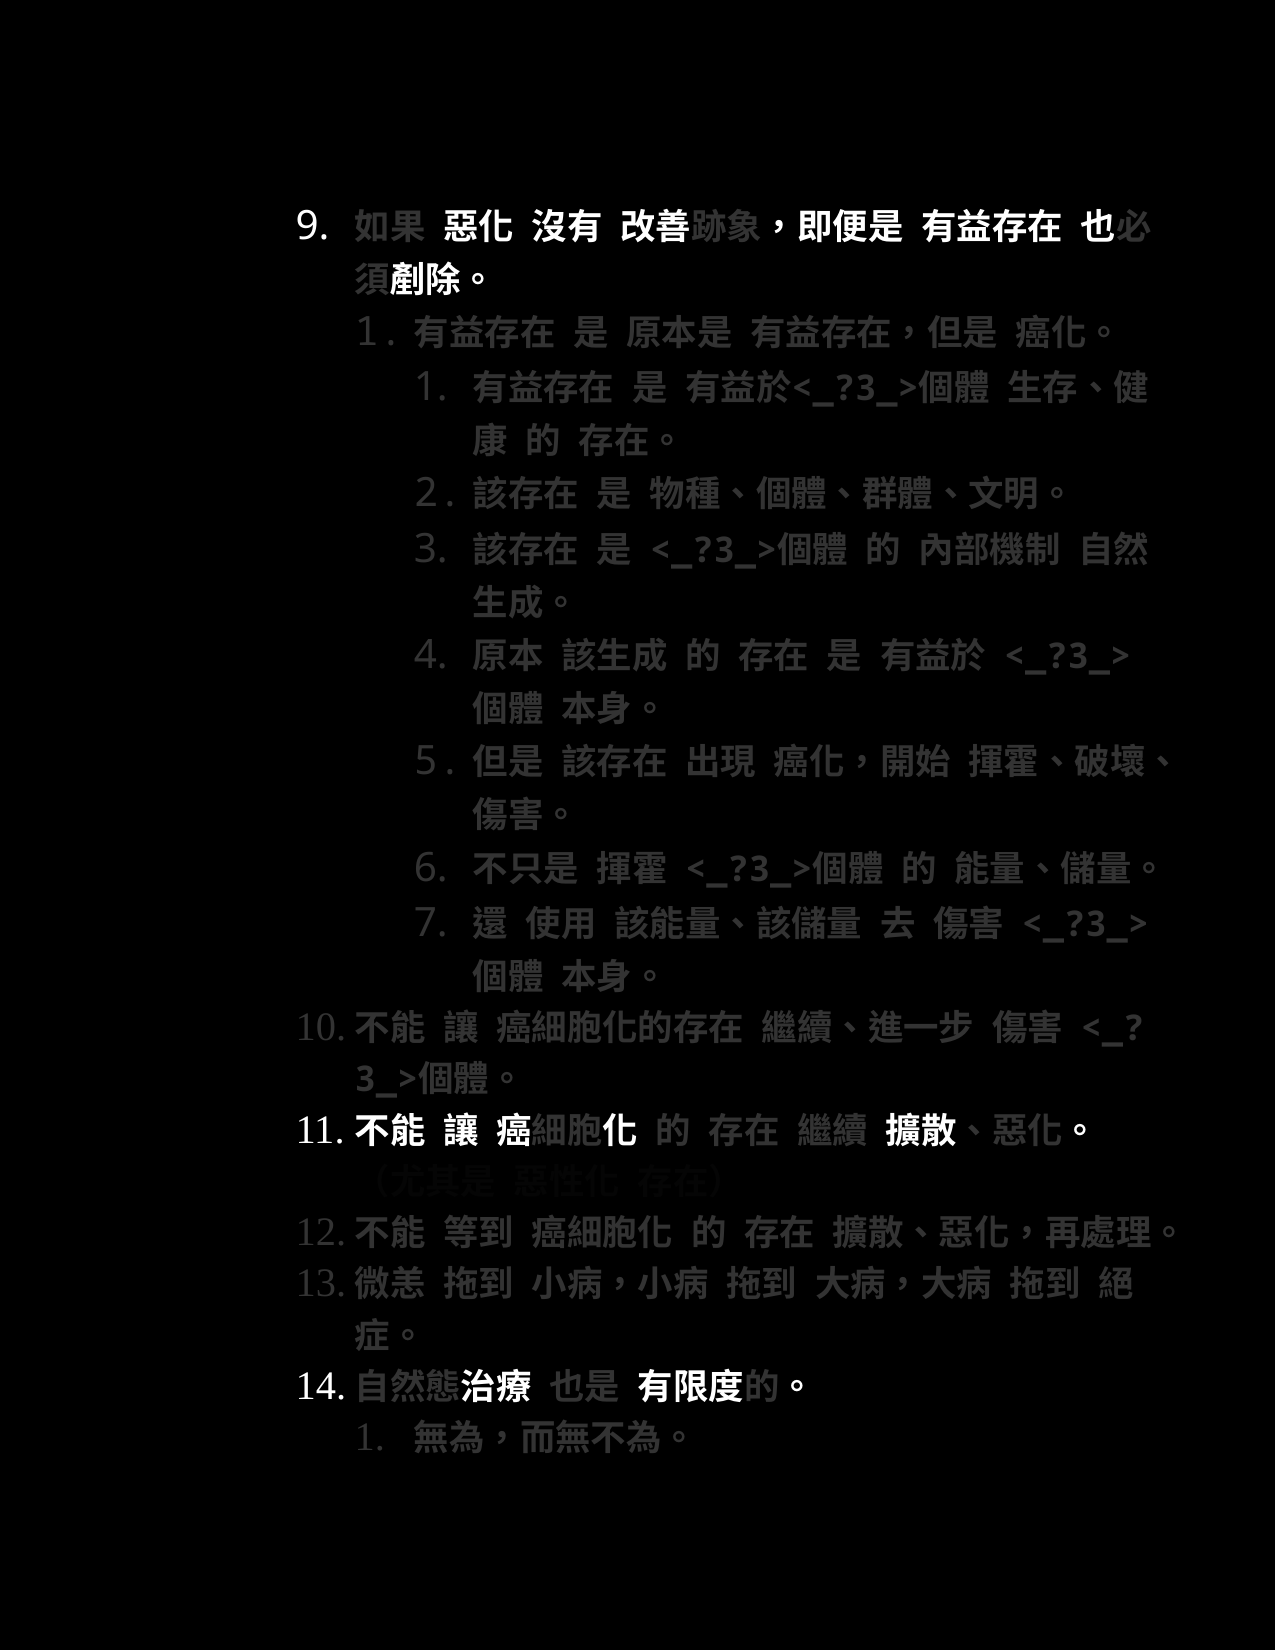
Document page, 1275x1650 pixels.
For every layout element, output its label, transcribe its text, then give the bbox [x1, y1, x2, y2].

list 微恙 拖到 小病，小病 拖到 大病，大病 拖到 絕症。 [295, 1256, 1157, 1358]
list 但是 該存在 出現 癌化，開始 揮霍、破壞、傷害。 [413, 731, 1157, 838]
list 該存在 是 <_?3_>個體 的 內部機制 自然生成。 [413, 519, 1157, 625]
list 原本 該生成 的 存在 是 有益於 <_?3_>個體 本身。 [413, 625, 1157, 731]
list 還 使用 該能量、該儲量 去 傷害 <_?3_>個體 本身。 [413, 893, 1157, 999]
list 有益存在 是 原本是 有益存在，但是 癌化。 [354, 302, 1157, 357]
list 不能 讓 癌細胞化 的 存在 繼續 擴散、惡化。（尤其是 惡性化 存在） [295, 1102, 1157, 1204]
list 如果 惡化 沒有 改善跡象，即便是 有益存在 也必須剷除。 [295, 196, 1157, 302]
list 不能 讓 癌細胞化的存在 繼續、進一步 傷害 <_?3_>個體。 [295, 999, 1157, 1102]
list 自然態治療 也是 有限度的。 [295, 1358, 1157, 1409]
list 無為，而無不為。 [354, 1409, 1157, 1461]
list 該存在 是 物種、個體、群體、文明。 [413, 464, 1157, 519]
list 不能 等到 癌細胞化 的 存在 擴散、惡化，再處理。 [295, 1204, 1157, 1256]
list 不只是 揮霍 <_?3_>個體 的 能量、儲量。 [413, 838, 1157, 893]
list 有益存在 是 有益於<_?3_>個體 生存、健康 的 存在。 [413, 357, 1157, 464]
